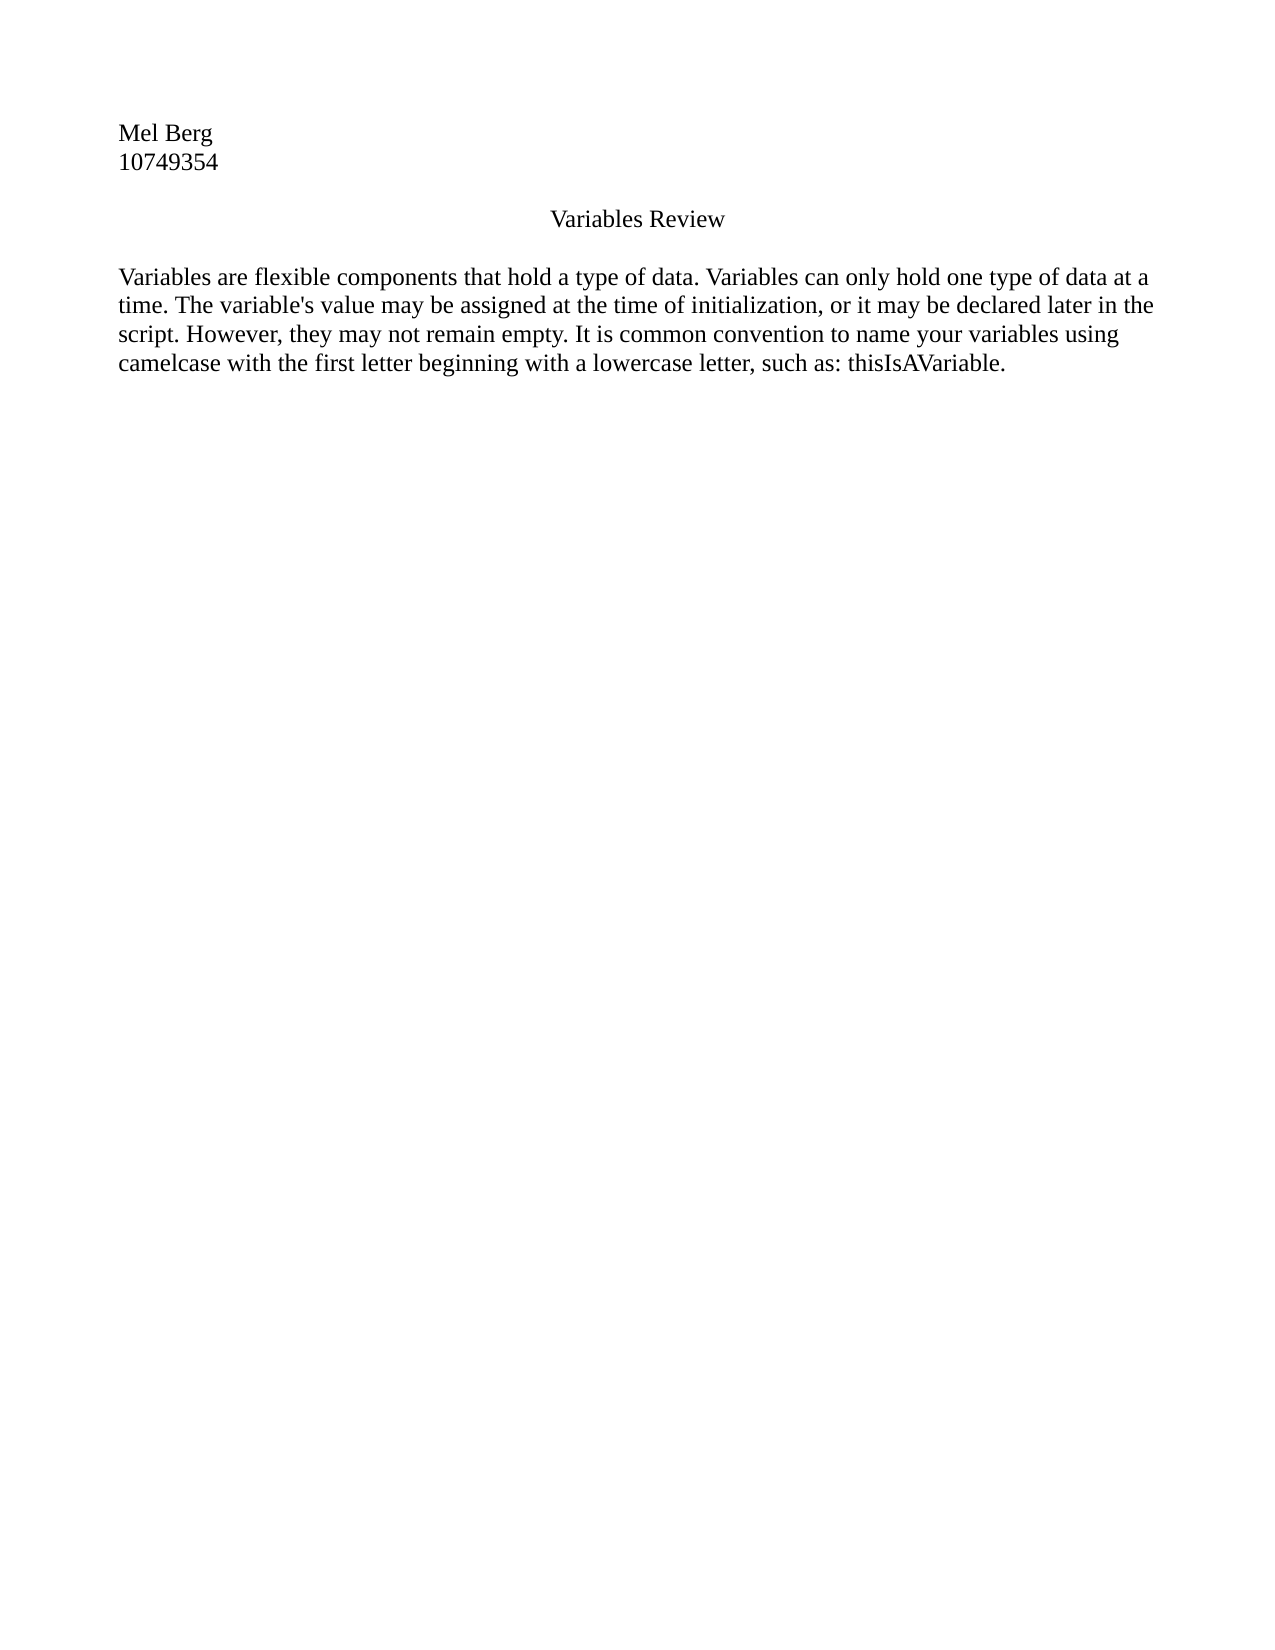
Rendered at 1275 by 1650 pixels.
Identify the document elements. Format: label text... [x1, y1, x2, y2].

text 10749354 [118, 147, 1157, 176]
text Variables are flexible components that hold a type of data. Variables can only hold one type of data at a time. The variable's value may be assigned at the time of initialization, or it may be declared later in the script. However, they may not remain empty. It is common convention to name your variables using camelcase with the first letter beginning with a lowercase letter, such as: thisIsAVariable. [118, 262, 1157, 377]
text Mel Berg [118, 118, 1157, 147]
text Variables Review [118, 204, 1157, 233]
